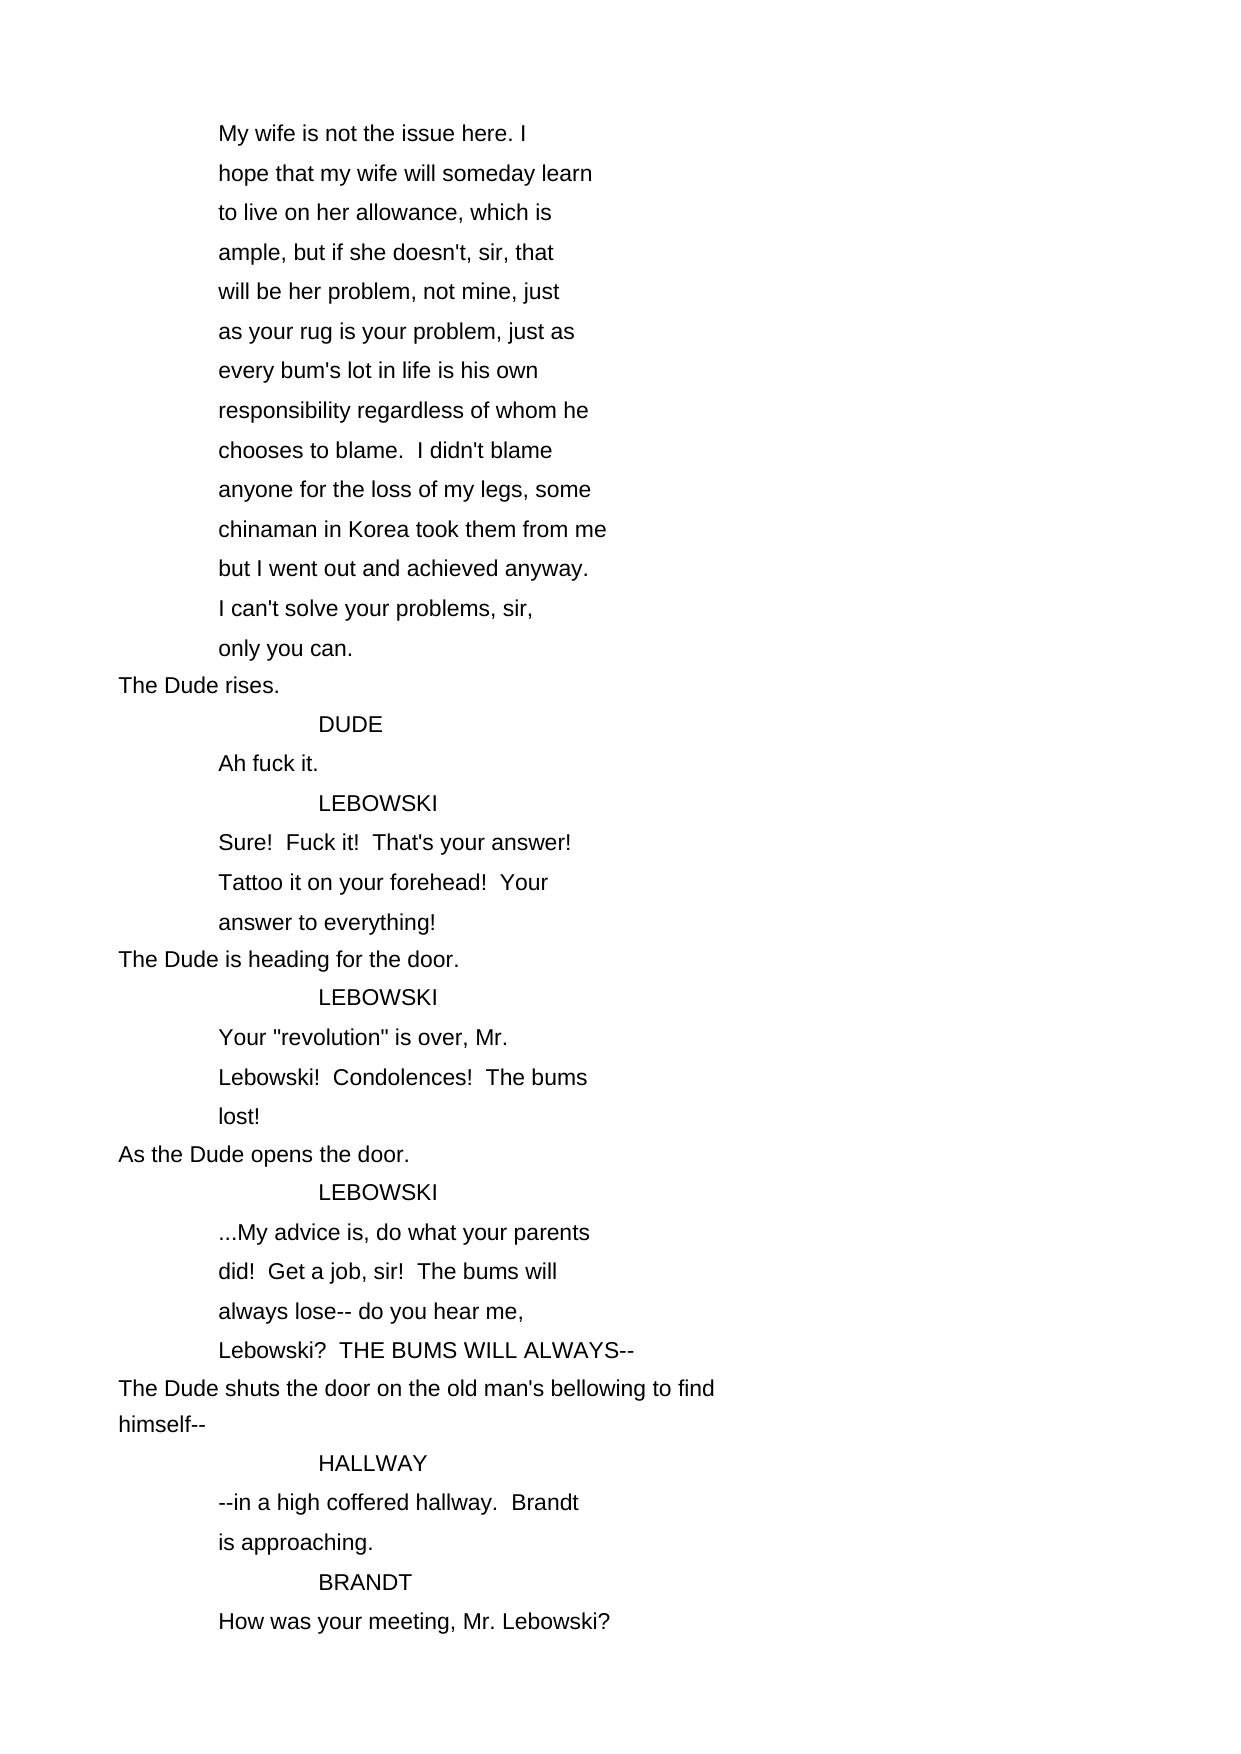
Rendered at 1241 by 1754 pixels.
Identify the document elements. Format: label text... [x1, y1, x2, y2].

text --in a high coffered hallway. Brandt [118, 1487, 1122, 1516]
text As the Dude opens the door. [118, 1141, 1122, 1167]
text The Dude shuts the door on the old man's bellowing to find [118, 1375, 1122, 1401]
text anyone for the loss of my legs, some [118, 474, 1122, 503]
text responsibility regardless of whom he [118, 395, 1122, 424]
text Your "revolution" is over, Mr. [118, 1022, 1122, 1051]
text chooses to blame. I didn't blame [118, 435, 1122, 463]
text ...My advice is, do what your parents [118, 1217, 1122, 1246]
text LEBOWSKI [118, 1177, 1122, 1206]
text Ah fuck it. [118, 748, 1122, 777]
text will be her problem, not mine, just [118, 276, 1122, 305]
text LEBOWSKI [118, 788, 1122, 817]
text My wife is not the issue here. I [118, 118, 1122, 147]
text answer to everything! [118, 907, 1122, 935]
text lost! [118, 1101, 1122, 1130]
text The Dude rises. [118, 672, 1122, 699]
text Tattoo it on your forehead! Your [118, 867, 1122, 896]
text always lose-- do you hear me, [118, 1296, 1122, 1325]
text The Dude is heading for the door. [118, 946, 1122, 972]
text only you can. [118, 633, 1122, 661]
text but I went out and achieved anyway. [118, 553, 1122, 582]
text himself-- [118, 1411, 1122, 1438]
text Lebowski! Condolences! The bums [118, 1062, 1122, 1090]
text did! Get a job, sir! The bums will [118, 1256, 1122, 1285]
text Sure! Fuck it! That's your answer! [118, 827, 1122, 856]
text How was your meeting, Mr. Lebowski? [118, 1606, 1122, 1635]
text ample, but if she doesn't, sir, that [118, 237, 1122, 266]
text is approaching. [118, 1527, 1122, 1556]
text HALLWAY [118, 1448, 1122, 1477]
text DUDE [118, 709, 1122, 737]
text I can't solve your problems, sir, [118, 593, 1122, 622]
text LEBOWSKI [118, 982, 1122, 1011]
text to live on her allowance, which is [118, 197, 1122, 226]
text every bum's lot in life is his own [118, 356, 1122, 384]
text chinaman in Korea took them from me [118, 514, 1122, 543]
text BRANDT [118, 1567, 1122, 1595]
text as your rug is your problem, just as [118, 316, 1122, 345]
text Lebowski? THE BUMS WILL ALWAYS-- [118, 1336, 1122, 1364]
text hope that my wife will someday learn [118, 158, 1122, 186]
